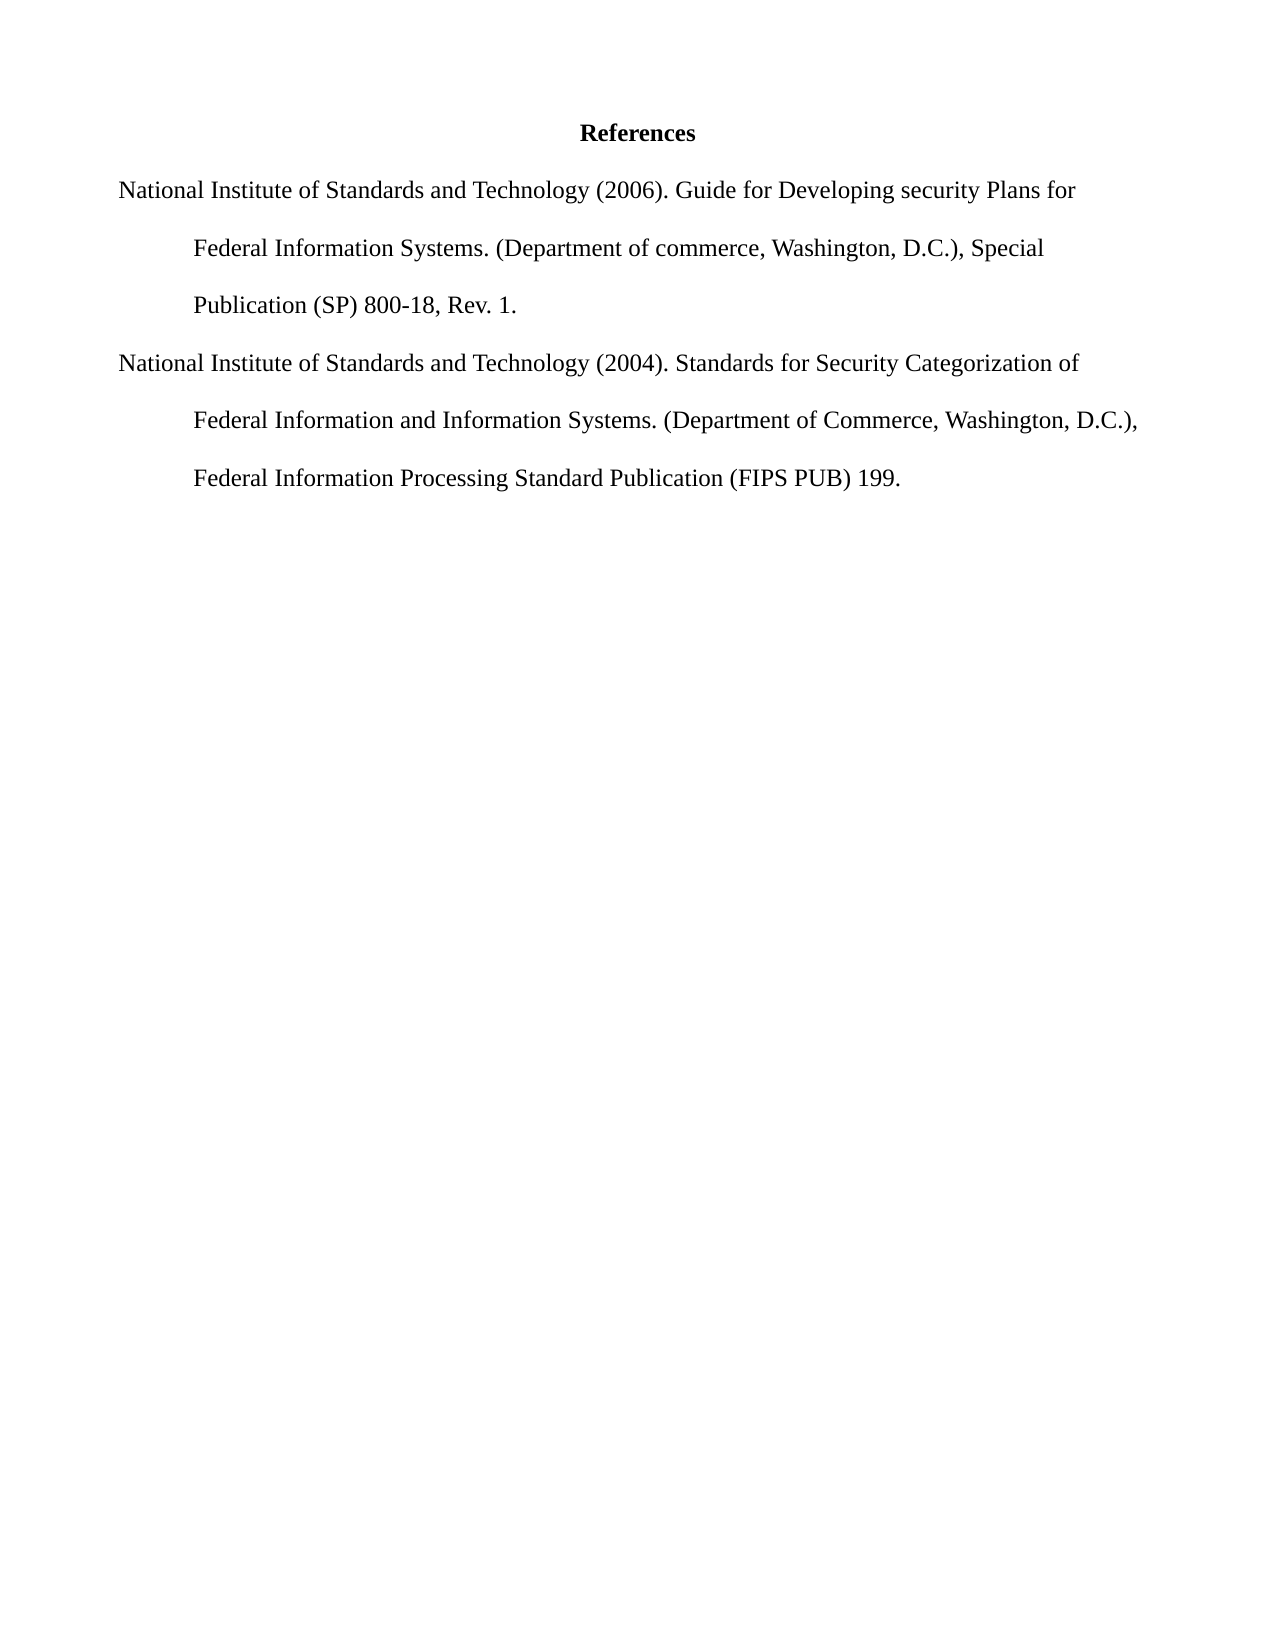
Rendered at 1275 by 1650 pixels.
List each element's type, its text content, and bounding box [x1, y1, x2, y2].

text National Institute of Standards and Technology (2004). Standards for Security Categorization of Federal Information and Information Systems. (Department of Commerce, Washington, D.C.), Federal Information Processing Standard Publication (FIPS PUB) 199. [118, 348, 1157, 492]
text References [118, 118, 1157, 147]
text National Institute of Standards and Technology (2006). Guide for Developing security Plans for Federal Information Systems. (Department of commerce, Washington, D.C.), Special Publication (SP) 800-18, Rev. 1. [118, 176, 1157, 319]
